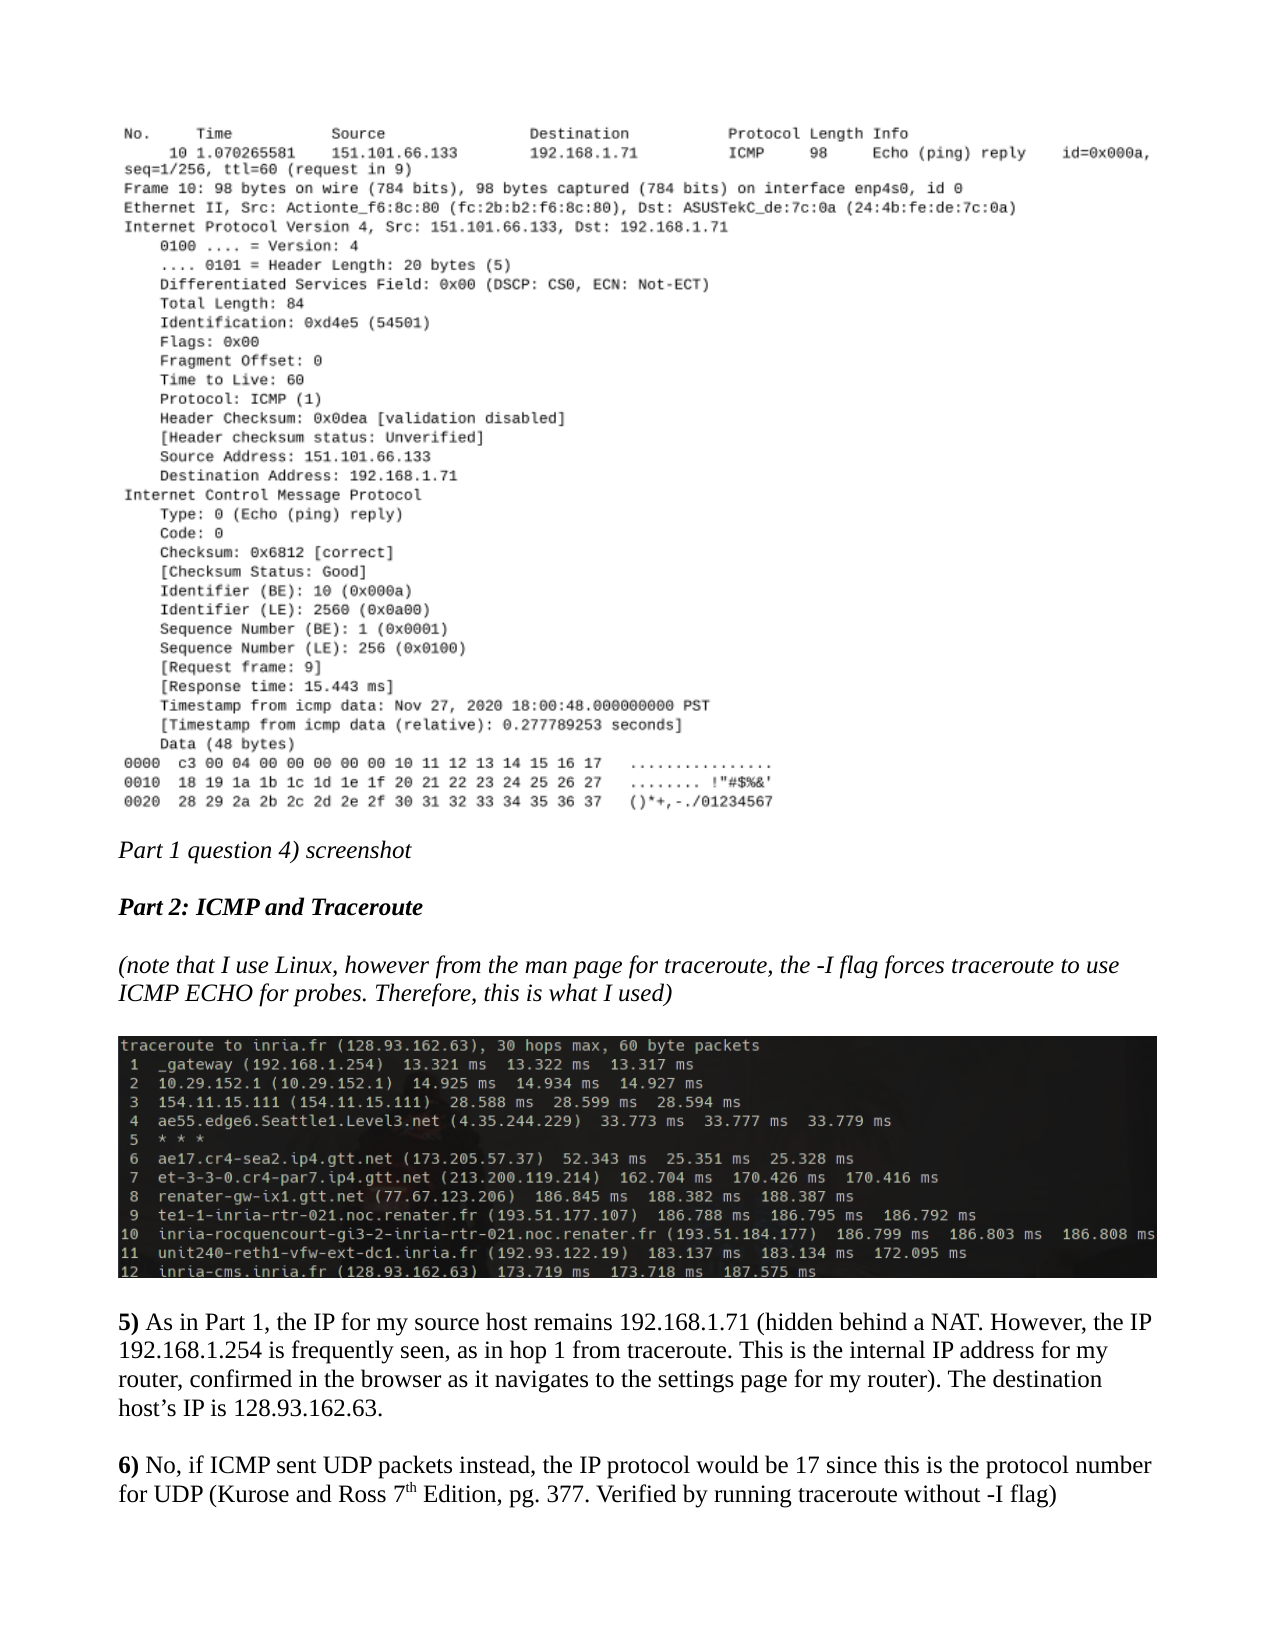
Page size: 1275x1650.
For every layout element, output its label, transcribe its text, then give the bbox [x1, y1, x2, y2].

picture [118, 1036, 1157, 1278]
text 5) As in Part 1, the IP for my source host remains 192.168.1.71 (hidden behind a NAT. However, the IP 192.168.1.254 is frequently seen, as in hop 1 from traceroute. This is the internal IP address for my router, confirmed in the browser as it navigates to the settings page for my router). The destination host’s IP is 128.93.162.63. [118, 1307, 1157, 1422]
picture [118, 118, 1157, 835]
text Part 1 question 4) screenshot [118, 835, 1157, 863]
text Part 2: ICMP and Traceroute [118, 892, 1157, 921]
text (note that I use Linux, however from the man page for traceroute, the -I flag forces traceroute to use ICMP ECHO for probes. Therefore, this is what I used) [118, 950, 1157, 1007]
text 6) No, if ICMP sent UDP packets instead, the IP protocol would be 17 since this is the protocol number for UDP (Kurose and Ross 7th Edition, pg. 377. Verified by running traceroute without -I flag) [118, 1450, 1157, 1508]
